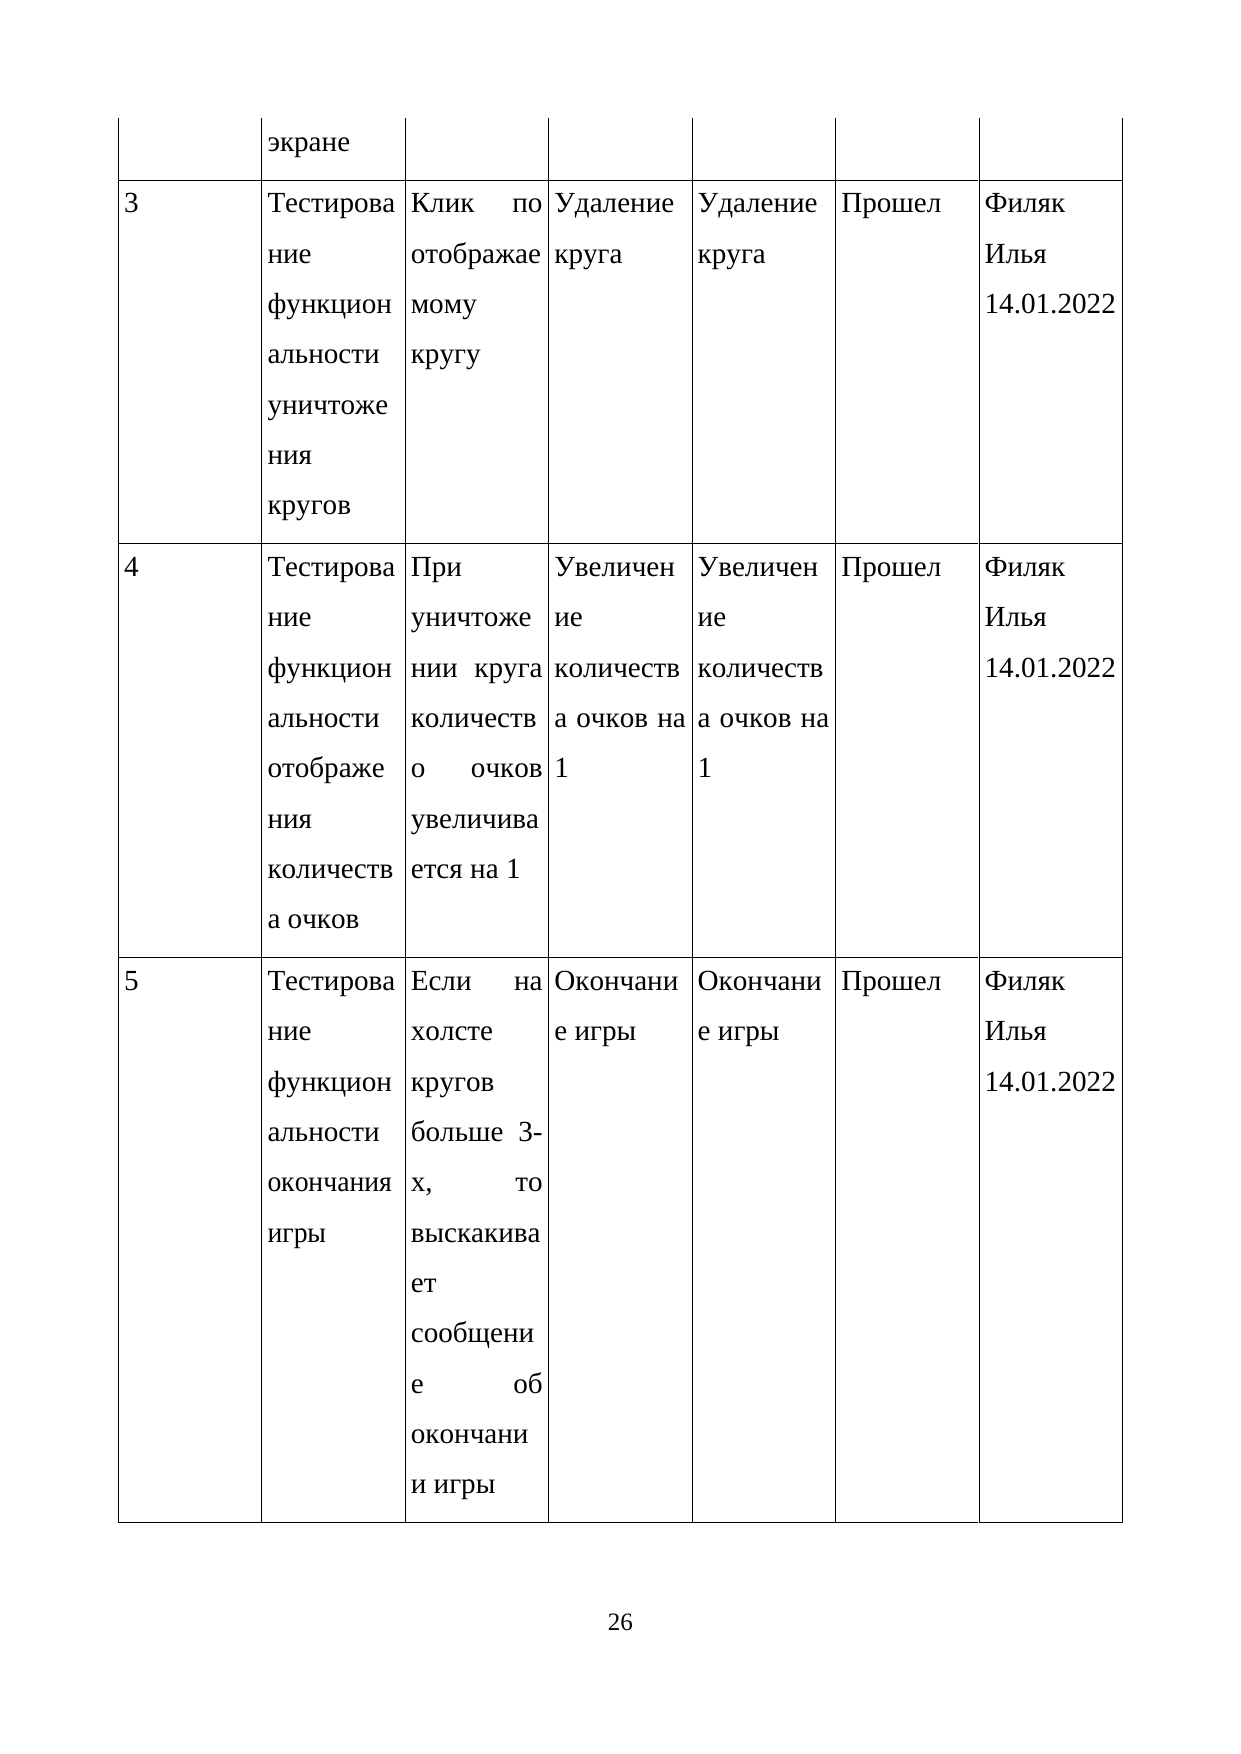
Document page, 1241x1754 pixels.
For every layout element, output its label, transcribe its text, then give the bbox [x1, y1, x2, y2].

table_cell Филяк Илья 14.01.2022 [980, 181, 1122, 543]
table_cell Прошел [836, 544, 978, 957]
table_cell 4 [119, 544, 261, 957]
table_cell Удаление круга [693, 181, 835, 543]
table_cell Филяк Илья 14.01.2022 [980, 544, 1122, 957]
table_cell 3 [119, 181, 261, 543]
table_cell [549, 118, 692, 180]
table_cell [119, 118, 261, 180]
table_cell Филяк Илья 14.01.2022 [980, 958, 1122, 1522]
table_cell [836, 118, 978, 180]
table_cell Тестирование функциональности окончания игры [262, 958, 405, 1522]
table_cell экране [262, 118, 405, 180]
table_cell 5 [119, 958, 261, 1522]
table_cell [980, 118, 1122, 180]
table_cell Увеличение количества очков на 1 [549, 544, 692, 957]
table_cell Окончание игры [693, 958, 835, 1522]
table_cell Окончание игры [549, 958, 692, 1522]
table_cell Если на холсте кругов больше 3-х, то выскакивает сообщение об окончании игры [406, 958, 548, 1522]
table_cell Увеличение количества очков на 1 [693, 544, 835, 957]
table_cell При уничтожении круга количество очков увеличивается на 1 [406, 544, 548, 957]
table_cell [693, 118, 835, 180]
table_cell Прошел [836, 958, 978, 1522]
table_cell Тестирование функциональности уничтожения кругов [262, 181, 405, 543]
table_cell Клик по отображаемому кругу [406, 181, 548, 543]
table_cell Удаление круга [549, 181, 692, 543]
table_cell Тестирование функциональности отображения количества очков [262, 544, 405, 957]
table_cell [406, 118, 548, 180]
table_cell Прошел [836, 181, 978, 543]
